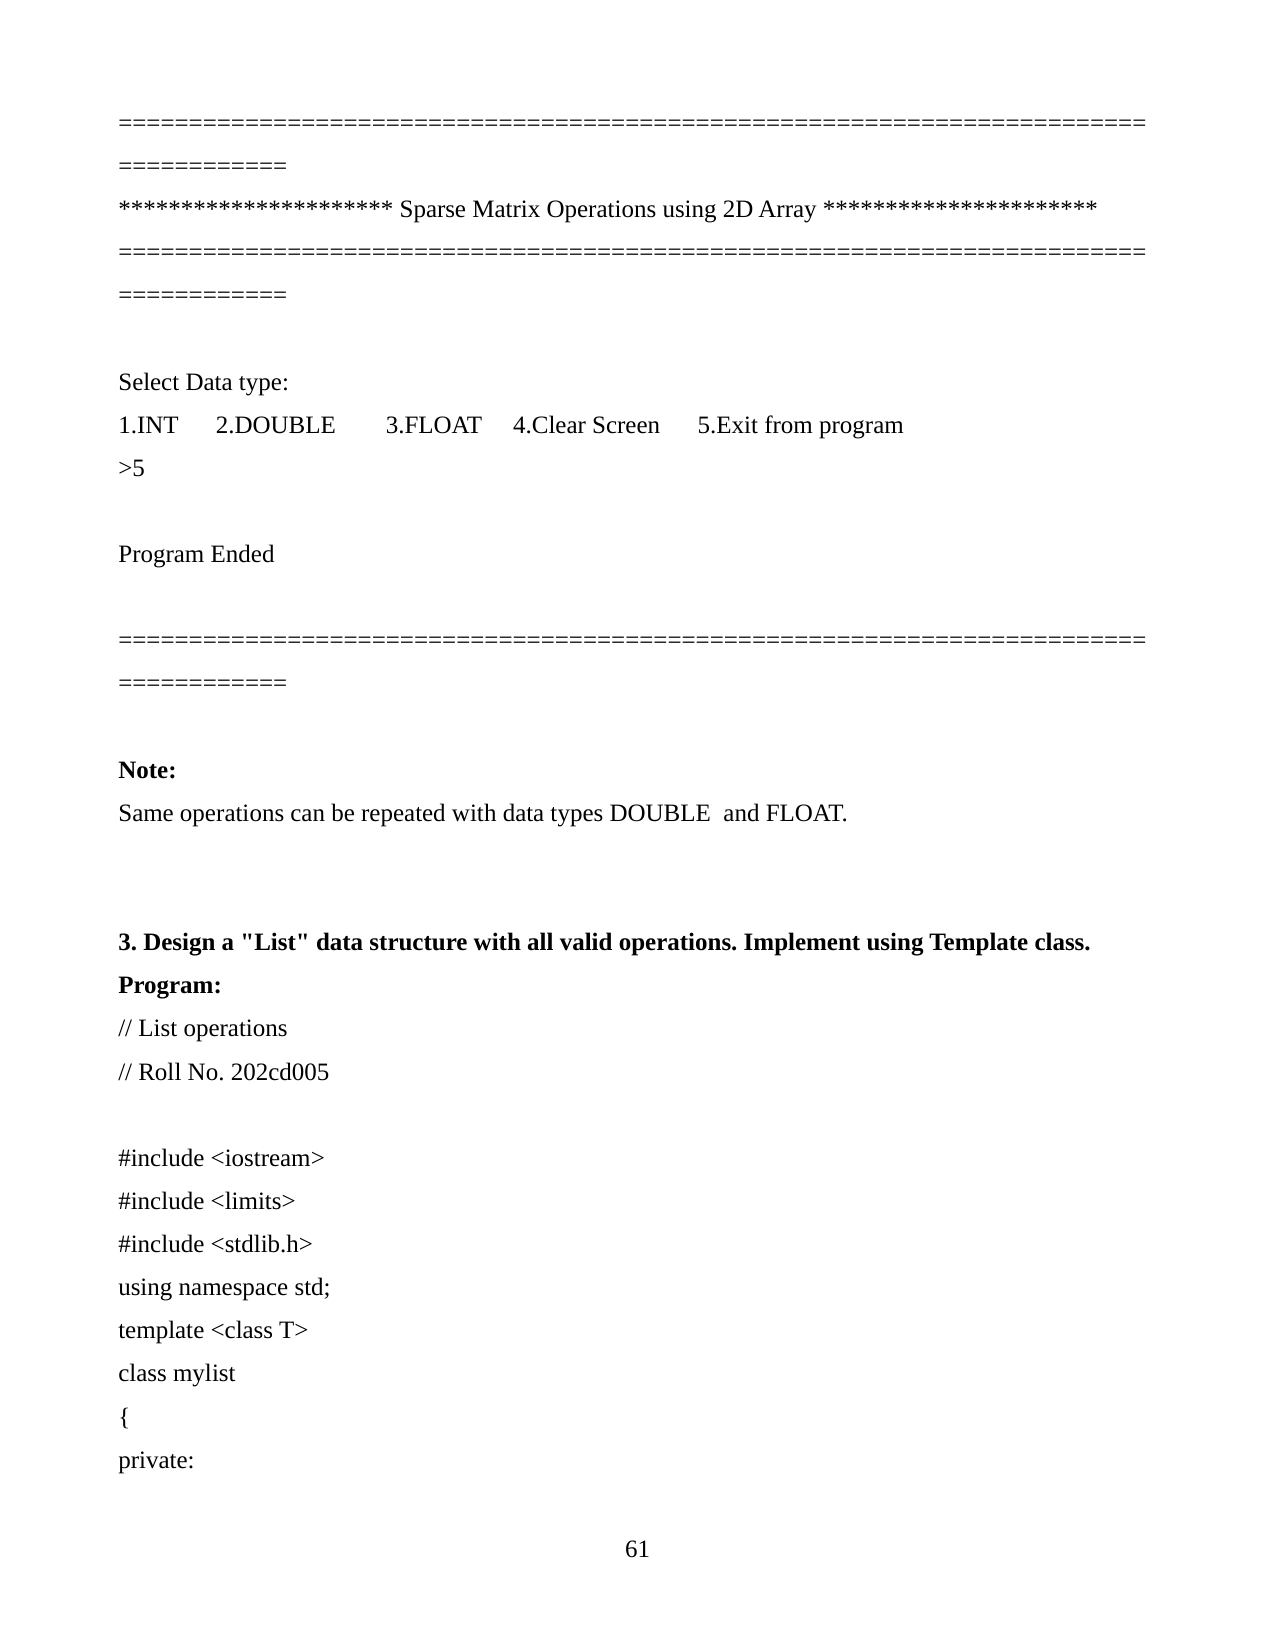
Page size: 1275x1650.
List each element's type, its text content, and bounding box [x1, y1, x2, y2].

text 3. Design a "List" data structure with all valid operations. Implement using Template class. [118, 927, 1157, 956]
text #include <iostream> [118, 1143, 1157, 1172]
text >5 [118, 453, 1157, 482]
text using namespace std; [118, 1272, 1157, 1301]
text #include <limits> [118, 1186, 1157, 1215]
text { [118, 1402, 1157, 1430]
text Same operations can be repeated with data types DOUBLE and FLOAT. [118, 798, 1157, 827]
text private: [118, 1445, 1157, 1473]
text ===================================================================================== [118, 237, 1157, 309]
text ********************** Sparse Matrix Operations using 2D Array ********************** [118, 194, 1157, 223]
text // List operations [118, 1013, 1157, 1042]
text // Roll No. 202cd005 [118, 1057, 1157, 1085]
text ===================================================================================== [118, 108, 1157, 180]
text ===================================================================================== [118, 625, 1157, 697]
text 1.INT 2.DOUBLE 3.FLOAT 4.Clear Screen 5.Exit from program [118, 410, 1157, 438]
text Note: [118, 755, 1157, 783]
text Program Ended [118, 539, 1157, 568]
text template <class T> [118, 1315, 1157, 1344]
text Program: [118, 970, 1157, 999]
text Select Data type: [118, 367, 1157, 395]
text class mylist [118, 1358, 1157, 1387]
text #include <stdlib.h> [118, 1229, 1157, 1258]
